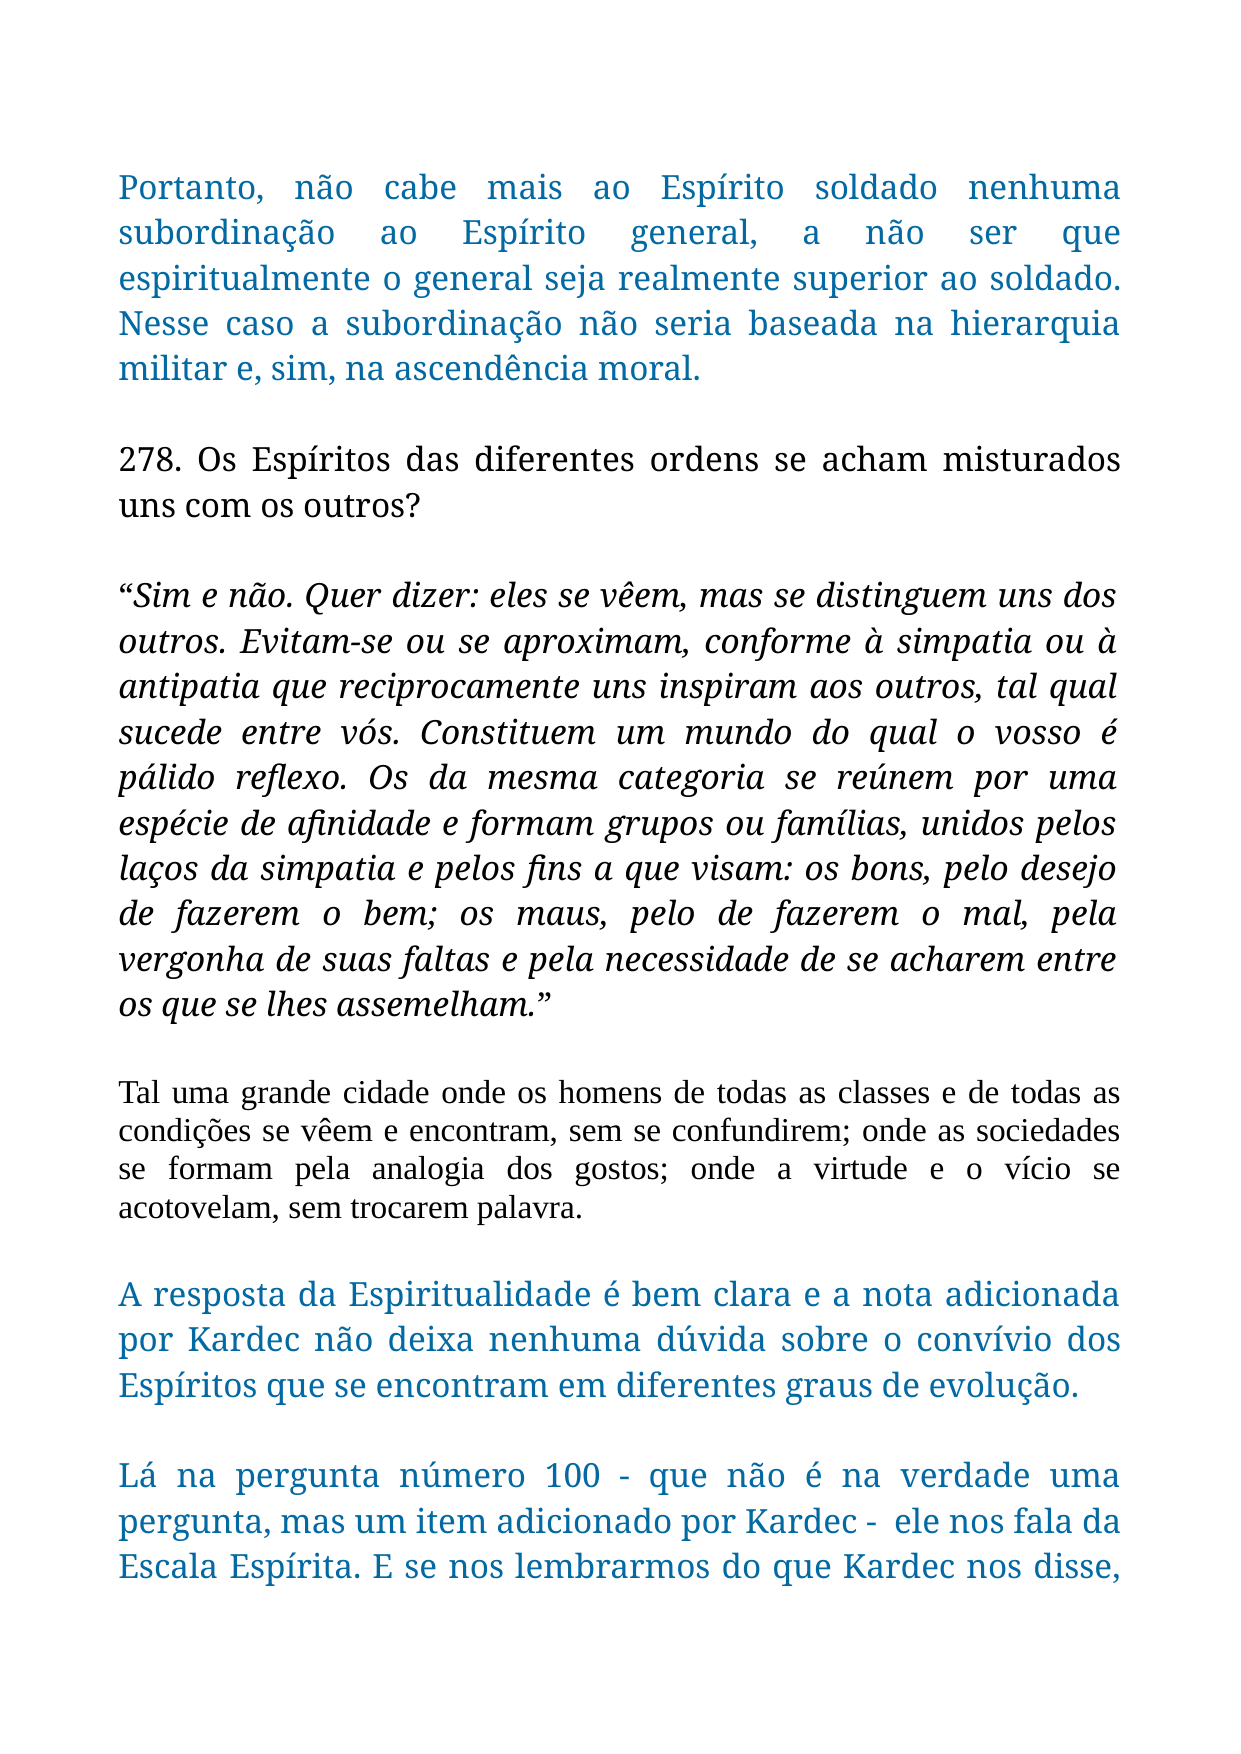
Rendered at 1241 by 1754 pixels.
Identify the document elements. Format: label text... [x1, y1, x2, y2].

text A resposta da Espiritualidade é bem clara e a nota adicionada por Kardec não deixa nenhuma dúvida sobre o convívio dos Espíritos que se encontram em diferentes graus de evolução. [118, 1271, 1122, 1407]
text Tal uma grande cidade onde os homens de todas as classes e de todas as condições se vêem e encontram, sem se confundirem; onde as sociedades se formam pela analogia dos gostos; onde a virtude e o vício se acotovelam, sem trocarem palavra. [118, 1072, 1122, 1225]
text “Sim e não. Quer dizer: eles se vêem, mas se distinguem uns dos outros. Evitam-se ou se aproximam, conforme à simpatia ou à antipatia que reciprocamente uns inspiram aos outros, tal qual sucede entre vós. Constituem um mundo do qual o vosso é pálido reflexo. Os da mesma categoria se reúnem por uma espécie de afinidade e formam grupos ou famílias, unidos pelos laços da simpatia e pelos fins a que visam: os bons, pelo desejo de fazerem o bem; os maus, pelo de fazerem o mal, pela vergonha de suas faltas e pela necessidade de se acharem entre os que se lhes assemelham.” [118, 572, 1122, 1026]
text 278. Os Espíritos das diferentes ordens se acham misturados uns com os outros? [118, 436, 1122, 527]
text Lá na pergunta número 100 - que não é na verdade uma pergunta, mas um item adicionado por Kardec - ele nos fala da Escala Espírita. E se nos lembrarmos do que Kardec nos disse, [118, 1452, 1122, 1588]
text Portanto, não cabe mais ao Espírito soldado nenhuma subordinação ao Espírito general, a não ser que espiritualmente o general seja realmente superior ao soldado. Nesse caso a subordinação não seria baseada na hierarquia militar e, sim, na ascendência moral. [118, 163, 1122, 391]
